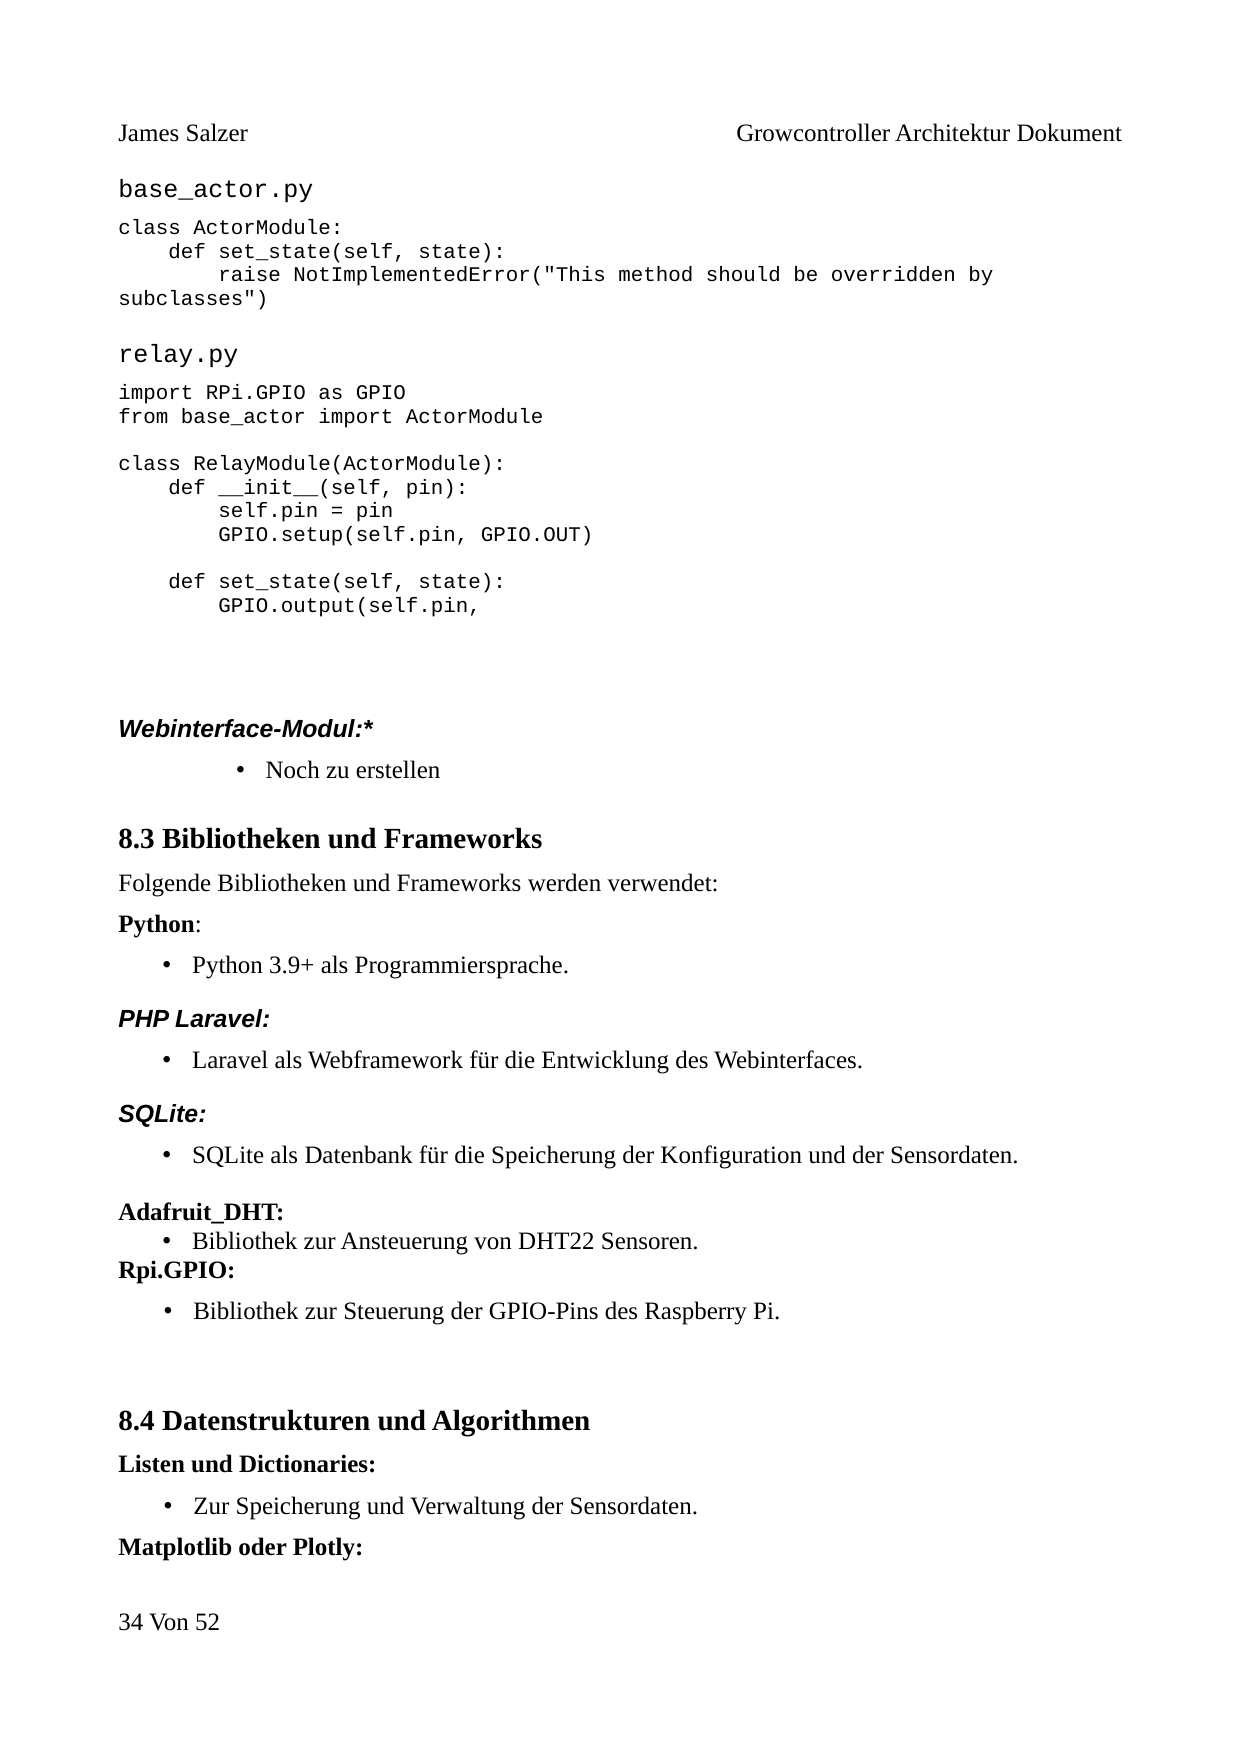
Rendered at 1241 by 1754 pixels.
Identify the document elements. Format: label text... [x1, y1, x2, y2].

text Folgende Bibliotheken und Frameworks werden verwendet: [118, 868, 1122, 896]
text Rpi.GPIO: [118, 1255, 1122, 1283]
subtitle PHP Laravel: [118, 1004, 1122, 1032]
text class RelayModule(ActorModule): [118, 453, 1122, 477]
text def set_state(self, state): [118, 241, 1122, 264]
text GPIO.setup(self.pin, GPIO.OUT) [118, 524, 1122, 548]
text Python: [118, 909, 1122, 938]
text class ActorModule: [118, 217, 1122, 241]
text self.pin = pin [118, 500, 1122, 524]
list Zur Speicherung und Verwaltung der Sensordaten. [164, 1491, 1122, 1519]
text base_actor.py [118, 176, 1122, 205]
text raise NotImplementedError("This method should be overridden by subclasses") [118, 264, 1122, 312]
text def set_state(self, state): [118, 571, 1122, 595]
text Adafruit_DHT: [118, 1197, 1122, 1226]
text Listen und Dictionaries: [118, 1449, 1122, 1478]
text def __init__(self, pin): [118, 477, 1122, 500]
text relay.py [118, 341, 1122, 369]
subtitle 8.4 Datenstrukturen und Algorithmen [118, 1403, 1122, 1437]
list SQLite als Datenbank für die Speicherung der Konfiguration und der Sensordaten. [162, 1140, 1122, 1197]
text from base_actor import ActorModule [118, 406, 1122, 429]
list Bibliothek zur Ansteuerung von DHT22 Sensoren. [162, 1226, 1122, 1255]
text import RPi.GPIO as GPIO [118, 382, 1122, 406]
list Python 3.9+ als Programmiersprache. [162, 950, 1122, 979]
list Laravel als Webframework für die Entwicklung des Webinterfaces. [162, 1045, 1122, 1074]
subtitle Webinterface-Modul:* [118, 714, 1122, 743]
text Matplotlib oder Plotly: [118, 1532, 1122, 1561]
subtitle 8.3 Bibliotheken und Frameworks [118, 822, 1122, 855]
list Noch zu erstellen [236, 755, 1122, 784]
subtitle SQLite: [118, 1099, 1122, 1127]
list Bibliothek zur Steuerung der GPIO-Pins des Raspberry Pi. [164, 1296, 1122, 1325]
text GPIO.output(self.pin, [118, 595, 1122, 618]
